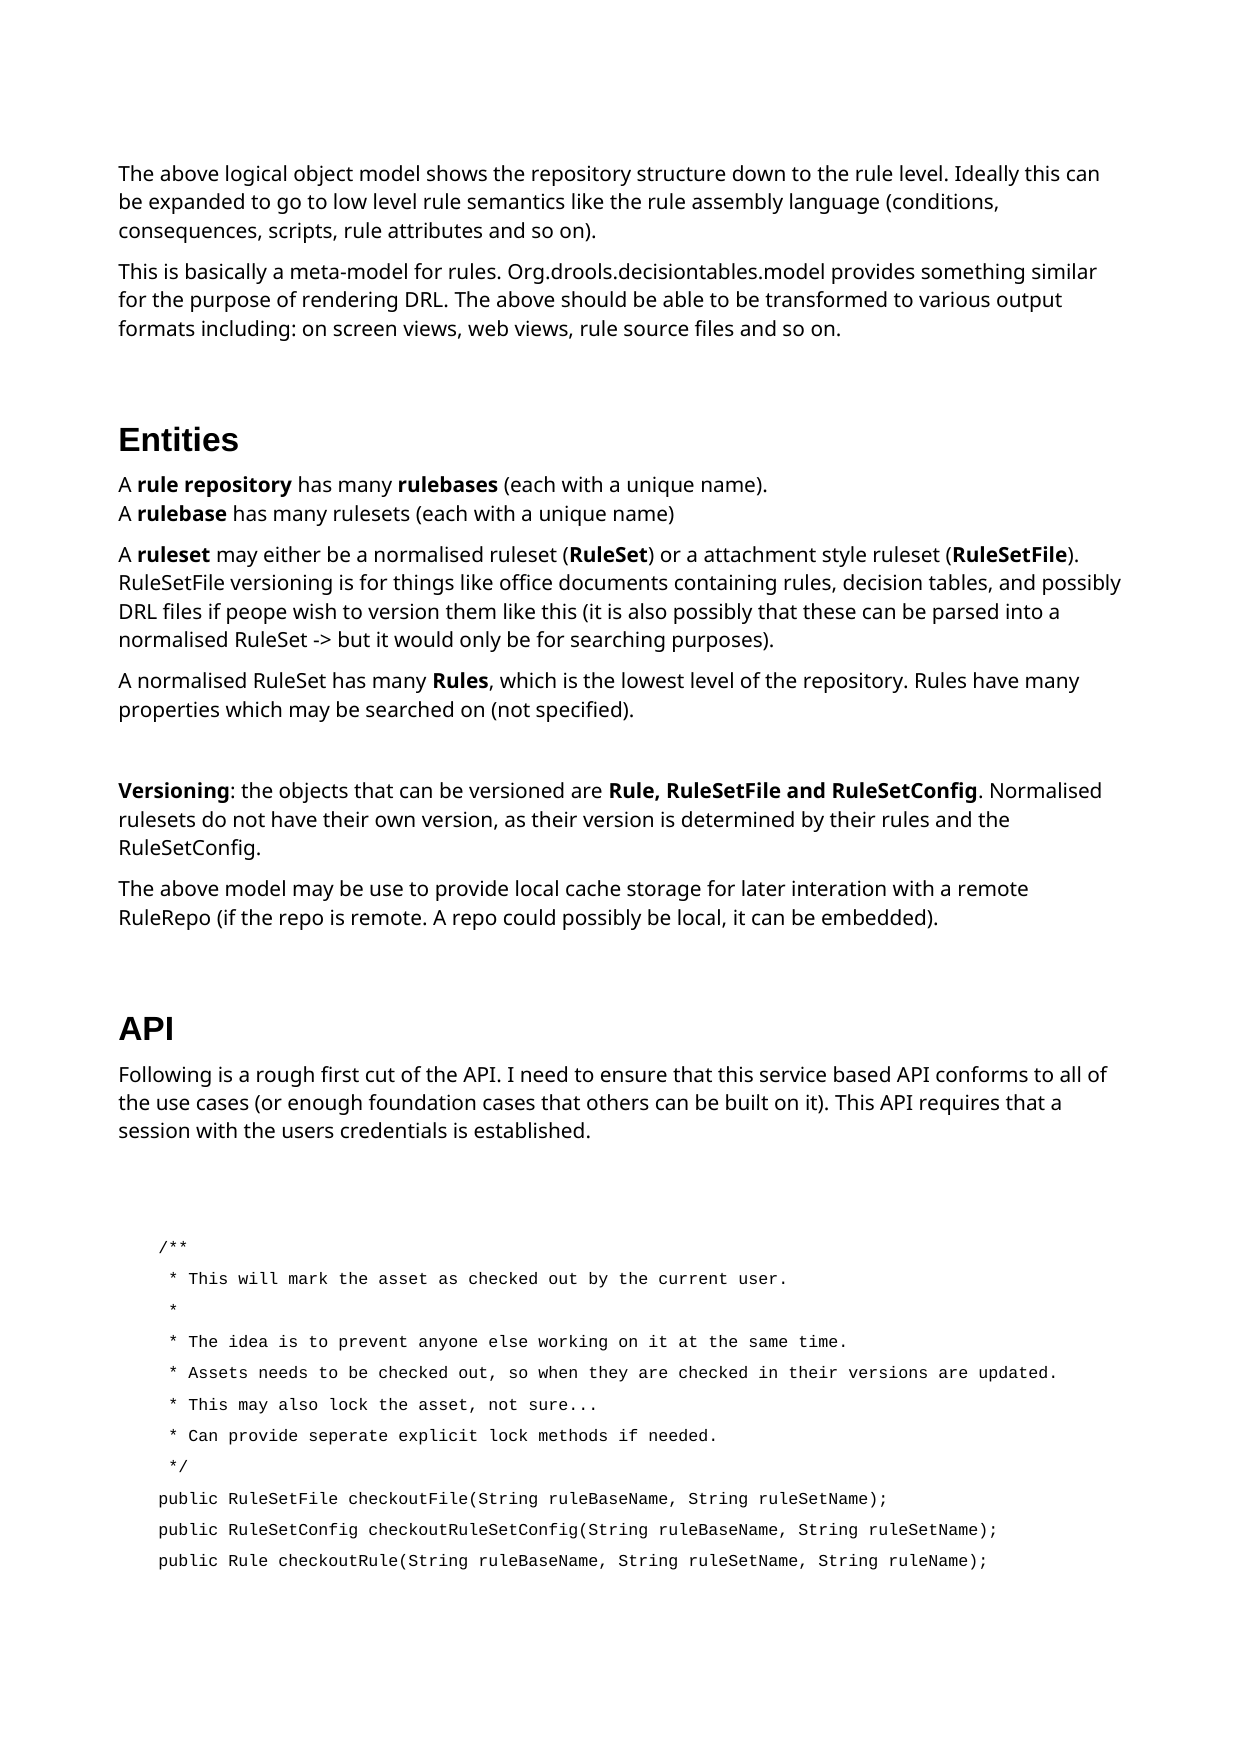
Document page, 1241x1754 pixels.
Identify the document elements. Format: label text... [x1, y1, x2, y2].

text Versioning: the objects that can be versioned are Rule, RuleSetFile and RuleSetConfig. Normalised rulesets do not have their own version, as their version is determined by their rules and the RuleSetConfig. [118, 777, 1122, 862]
text /** [118, 1239, 1122, 1258]
text * Can provide seperate explicit lock methods if needed. [118, 1427, 1122, 1446]
text This is basically a meta-model for rules. Org.drools.decisiontables.model provides something similar for the purpose of rendering DRL. The above should be able to be transformed to various output formats including: on screen views, web views, rule source files and so on. [118, 257, 1122, 342]
text * [118, 1302, 1122, 1321]
subtitle Entities [118, 421, 1122, 458]
text The above logical object model shows the repository structure down to the rule level. Ideally this can be expanded to go to low level rule semantics like the rule assembly language (conditions, consequences, scripts, rule attributes and so on). [118, 159, 1122, 244]
text * This will mark the asset as checked out by the current user. [118, 1271, 1122, 1289]
text Following is a rough first cut of the API. I need to ensure that this service based API conforms to all of the use cases (or enough foundation cases that others can be built on it). This API requires that a session with the users credentials is established. [118, 1060, 1122, 1145]
subtitle API [118, 1010, 1122, 1047]
text */ [118, 1459, 1122, 1478]
text public RuleSetFile checkoutFile(String ruleBaseName, String ruleSetName); [118, 1490, 1122, 1509]
text * Assets needs to be checked out, so when they are checked in their versions are updated. [118, 1365, 1122, 1384]
text The above model may be use to provide local cache storage for later interation with a remote RuleRepo (if the repo is remote. A repo could possibly be local, it can be embedded). [118, 874, 1122, 931]
text A ruleset may either be a normalised ruleset (RuleSet) or a attachment style ruleset (RuleSetFile). RuleSetFile versioning is for things like office documents containing rules, decision tables, and possibly DRL files if peope wish to version them like this (it is also possibly that these can be parsed into a normalised RuleSet -> but it would only be for searching purposes). [118, 540, 1122, 654]
text public RuleSetConfig checkoutRuleSetConfig(String ruleBaseName, String ruleSetName); [118, 1522, 1122, 1540]
text * This may also lock the asset, not sure... [118, 1396, 1122, 1415]
text A normalised RuleSet has many Rules, which is the lowest level of the repository. Rules have many properties which may be searched on (not specified). [118, 666, 1122, 723]
text * The idea is to prevent anyone else working on it at the same time. [118, 1333, 1122, 1352]
text public Rule checkoutRule(String ruleBaseName, String ruleSetName, String ruleName); [118, 1553, 1122, 1572]
text A rule repository has many rulebases (each with a unique name). A rulebase has many rulesets (each with a unique name) [118, 471, 1122, 527]
